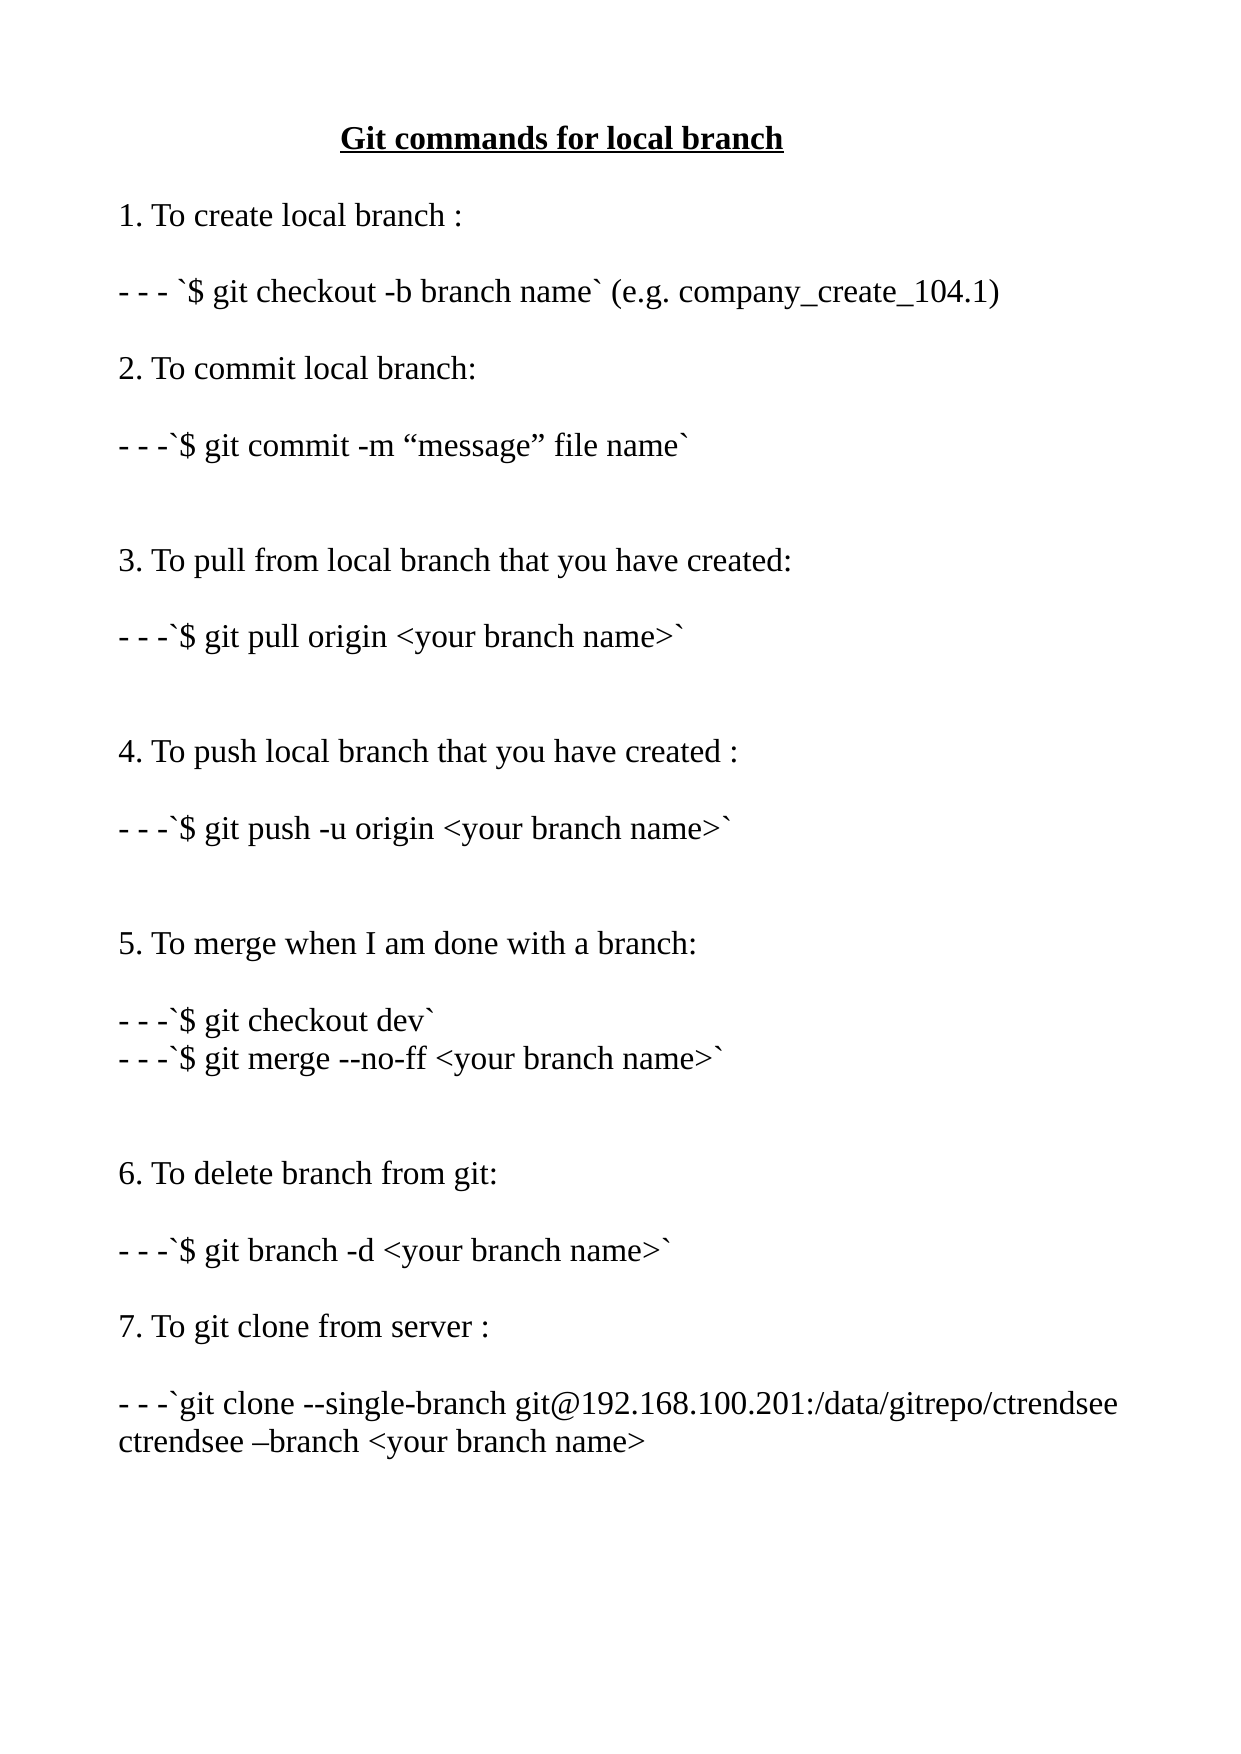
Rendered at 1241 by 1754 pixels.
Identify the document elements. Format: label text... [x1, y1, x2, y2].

text 3. To pull from local branch that you have created: [118, 540, 1122, 578]
text 7. To git clone from server : [118, 1306, 1122, 1345]
text - - -`$ git push -u origin <your branch name>` [118, 808, 1122, 846]
text 1. To create local branch : [118, 195, 1122, 233]
text 6. To delete branch from git: [118, 1153, 1122, 1191]
text - - -`$ git merge --no-ff <your branch name>` [118, 1038, 1122, 1076]
text - - - `$ git checkout -b branch name` (e.g. company_create_104.1) [118, 271, 1122, 310]
text 4. To push local branch that you have created : [118, 731, 1122, 770]
text - - -`$ git pull origin <your branch name>` [118, 616, 1122, 655]
text 5. To merge when I am done with a branch: [118, 923, 1122, 961]
text Git commands for local branch [118, 118, 1122, 156]
text - - -`$ git checkout dev` [118, 1000, 1122, 1038]
text - - -`$ git commit -m “message” file name` [118, 425, 1122, 463]
text 2. To commit local branch: [118, 348, 1122, 386]
text - - -`$ git branch -d <your branch name>` [118, 1230, 1122, 1268]
text - - -`git clone --single-branch git@192.168.100.201:/data/gitrepo/ctrendsee ctrendsee –branch <your branch name> [118, 1383, 1122, 1460]
